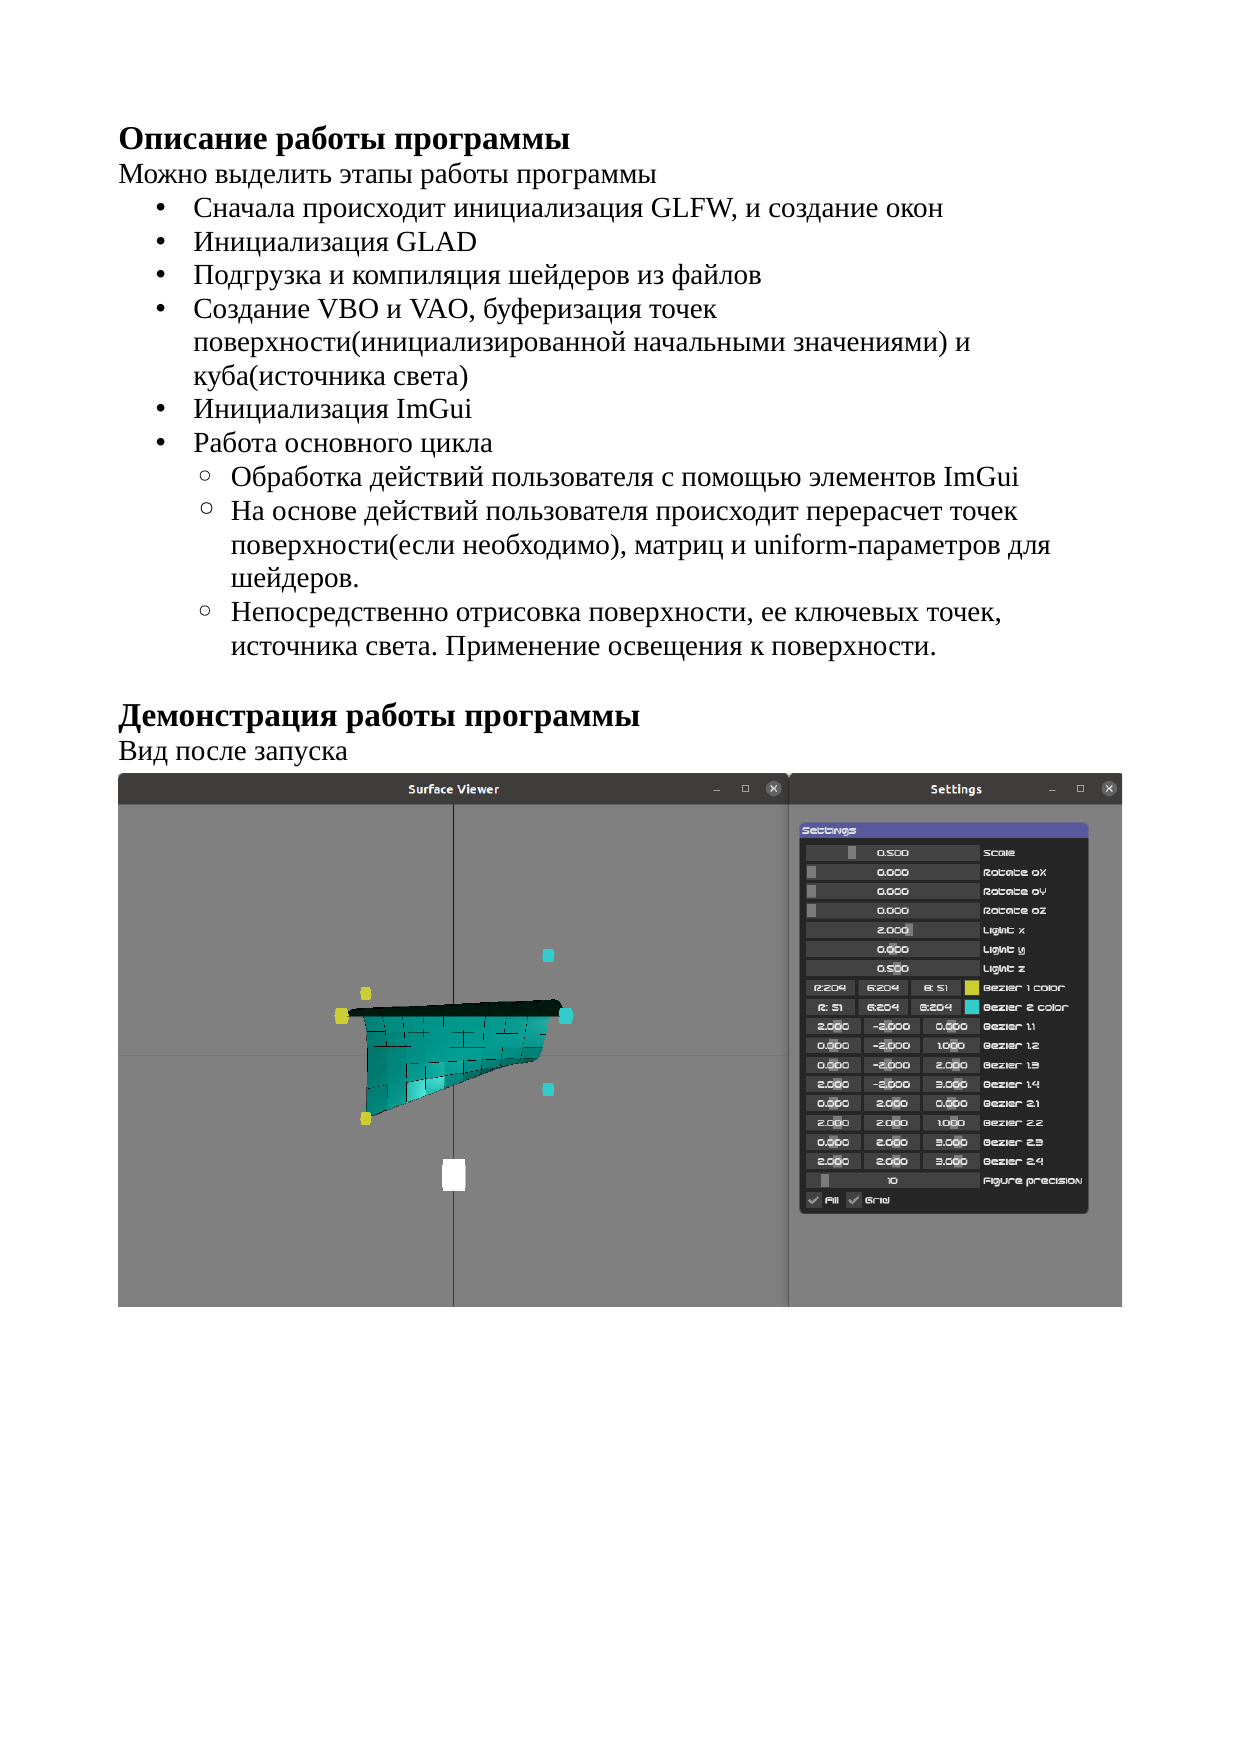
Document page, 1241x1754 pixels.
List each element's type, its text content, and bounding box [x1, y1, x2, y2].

text Можно выделить этапы работы программы [118, 156, 1122, 190]
list Обработка действий пользователя с помощью элементов ImGui [193, 459, 1122, 493]
list Инициализация GLAD [156, 224, 1122, 257]
list Инициализация ImGui [156, 392, 1122, 425]
text Вид после запуска [118, 733, 1122, 767]
list Создание VBO и VAO, буферизация точек поверхности(инициализированной начальными значениями) и куба(источника света) [156, 291, 1122, 392]
list Сначала происходит инициализация GLFW, и создание окон [156, 190, 1122, 224]
text Демонстрация работы программы [118, 695, 1122, 733]
list Работа основного цикла [156, 425, 1122, 459]
list Подгрузка и компиляция шейдеров из файлов [156, 257, 1122, 291]
list На основе действий пользователя происходит перерасчет точек поверхности(если необходимо), матриц и uniform-параметров для шейдеров. [193, 493, 1122, 594]
picture [118, 773, 1123, 1307]
list Непосредственно отрисовка поверхности, ее ключевых точек, источника света. Применение освещения к поверхности. [193, 594, 1122, 661]
text Описание работы программы [118, 118, 1122, 156]
